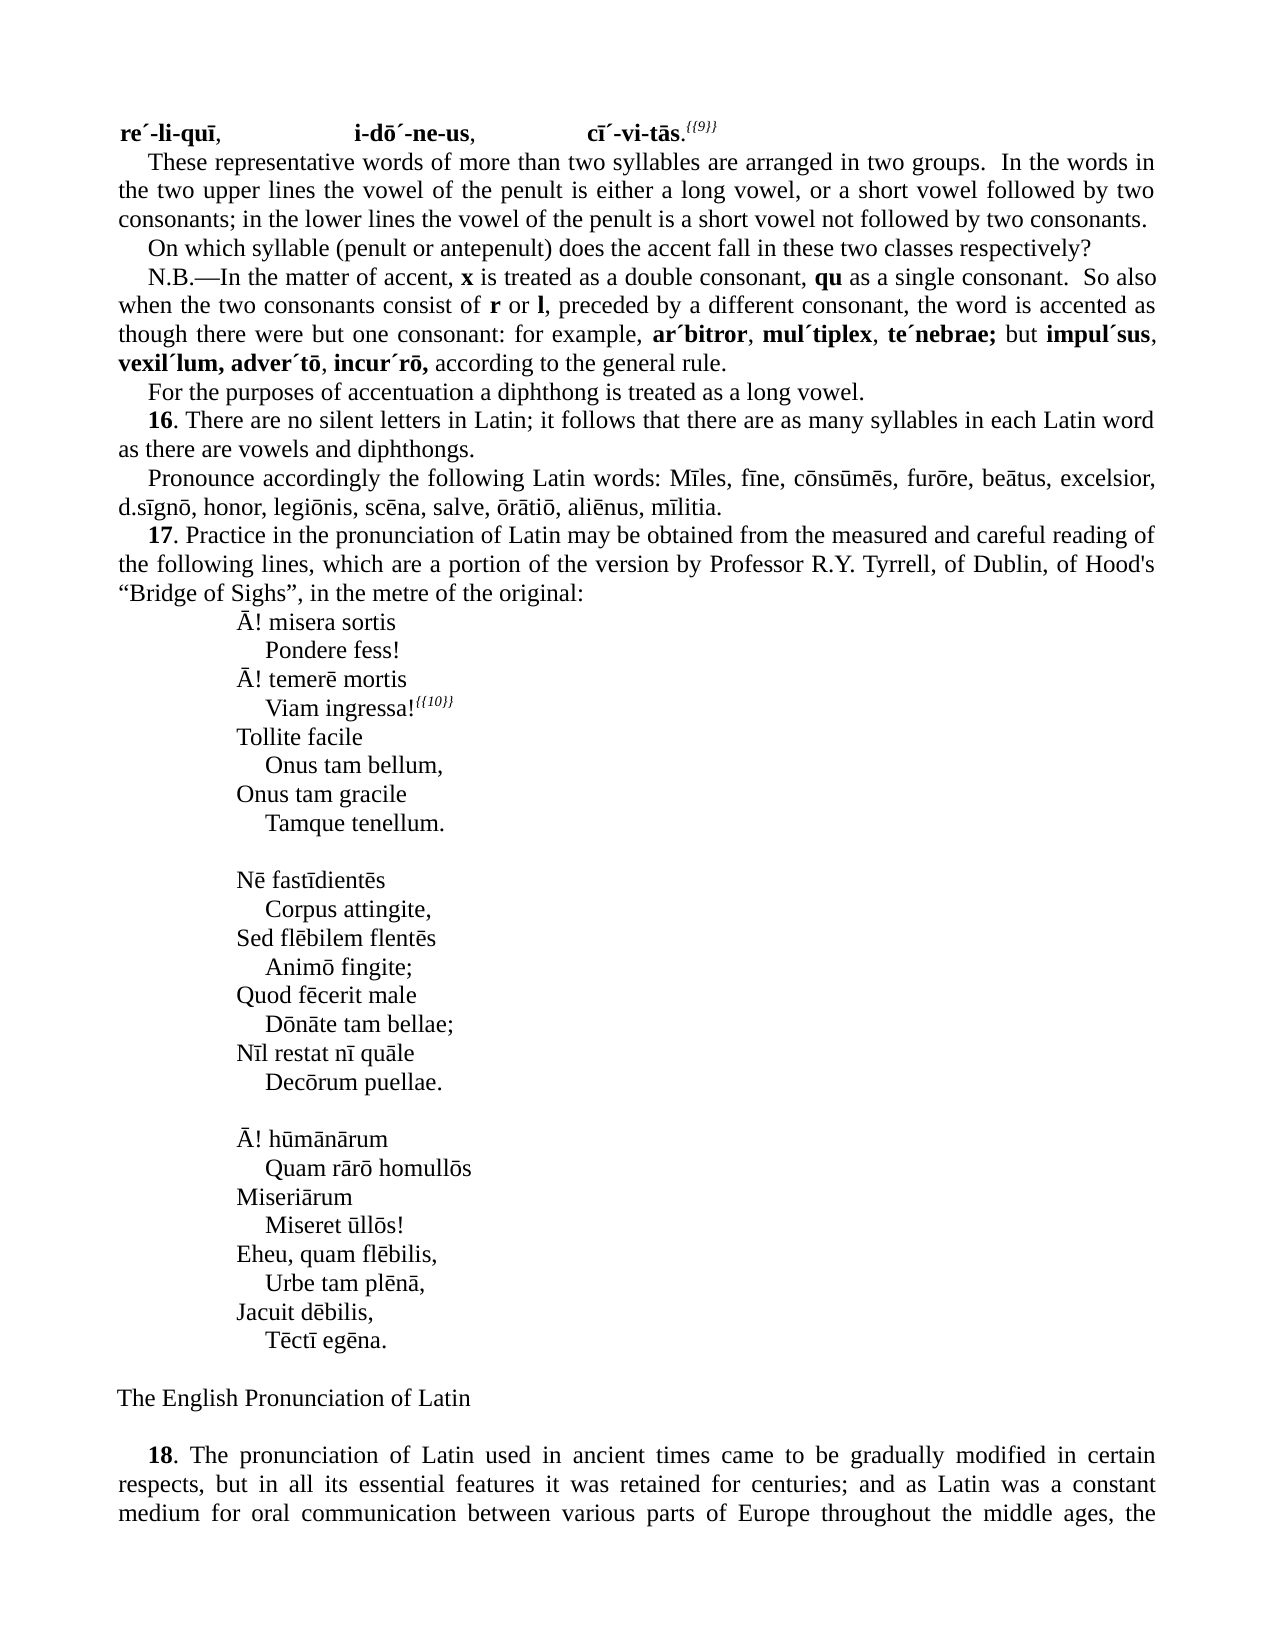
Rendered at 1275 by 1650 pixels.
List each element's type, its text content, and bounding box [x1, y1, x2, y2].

text Tamque tenellum. [118, 808, 1157, 837]
text Nīl restat nī quāle [118, 1038, 1157, 1067]
text These representative words of more than two syllables are arranged in two groups. In the words in the two upper lines the vowel of the penult is either a long vowel, or a short vowel followed by two consonants; in the lower lines the vowel of the penult is a short vowel not followed by two consonants. [118, 147, 1157, 233]
text Pondere fess! [118, 636, 1157, 664]
text Tēctī egēna. [118, 1326, 1157, 1354]
text Tollite facile [118, 722, 1157, 751]
text N.B.—In the matter of accent, x is treated as a double consonant, qu as a single consonant. So also when the two consonants consist of r or l, preceded by a different consonant, the word is accented as though there were but one consonant: for example, ar´bitror, mul´tiplex, te´nebrae; but impul´sus, vexil´lum, adver´tō, incur´rō, according to the general rule. [118, 262, 1157, 377]
text Miseriārum [118, 1182, 1157, 1211]
text Ā! temerē mortis [118, 664, 1157, 693]
text Animō fingite; [118, 952, 1157, 981]
text Dōnāte tam bellae; [118, 1009, 1157, 1038]
text Pronounce accordingly the following Latin words: Mīles, fīne, cōnsūmēs, furōre, beātus, excelsior, d.sīgnō, honor, legiōnis, scēna, salve, ōrātiō, aliēnus, mīlitia. [118, 463, 1157, 521]
text Miseret ūllōs! [118, 1211, 1157, 1239]
text Viam ingressa!{{10}} [118, 693, 1157, 722]
text Quod fēcerit male [118, 981, 1157, 1009]
text Urbe tam plēnā, [118, 1268, 1157, 1297]
text On which syllable (penult or antepenult) does the accent fall in these two classes respectively? [118, 233, 1157, 262]
text Nē fastīdientēs [118, 866, 1157, 894]
text 16. There are no silent letters in Latin; it follows that there are as many syllables in each Latin word as there are vowels and diphthongs. [118, 406, 1157, 463]
text Onus tam gracile [118, 779, 1157, 808]
text 18. The pronunciation of Latin used in ancient times came to be gradually modified in certain respects, but in all its essential features it was retained for centuries; and as Latin was a constant medium for oral communication between various parts of Europe throughout the middle ages, the [118, 1441, 1157, 1527]
text Jacuit dēbilis, [118, 1297, 1157, 1326]
text Sed flēbilem flentēs [118, 923, 1157, 952]
text re´-li-quī, i-dō´-ne-us, cī´-vi-tās.{{9}} [118, 118, 1157, 147]
text Ā! misera sortis [118, 607, 1157, 636]
text Onus tam bellum, [118, 751, 1157, 779]
text Quam rārō homullōs [118, 1153, 1157, 1182]
text 17. Practice in the pronunciation of Latin may be obtained from the measured and careful reading of the following lines, which are a portion of the version by Professor R.Y. Tyrrell, of Dublin, of Hood's “Bridge of Sighs”, in the metre of the original: [118, 521, 1157, 607]
text Ā! hūmānārum [118, 1124, 1157, 1153]
text Decōrum puellae. [118, 1067, 1157, 1096]
text Eheu, quam flēbilis, [118, 1239, 1157, 1268]
text Corpus attingite, [118, 894, 1157, 923]
text For the purposes of accentuation a diphthong is treated as a long vowel. [118, 377, 1157, 406]
text The English Pronunciation of Latin [117, 1383, 1157, 1412]
